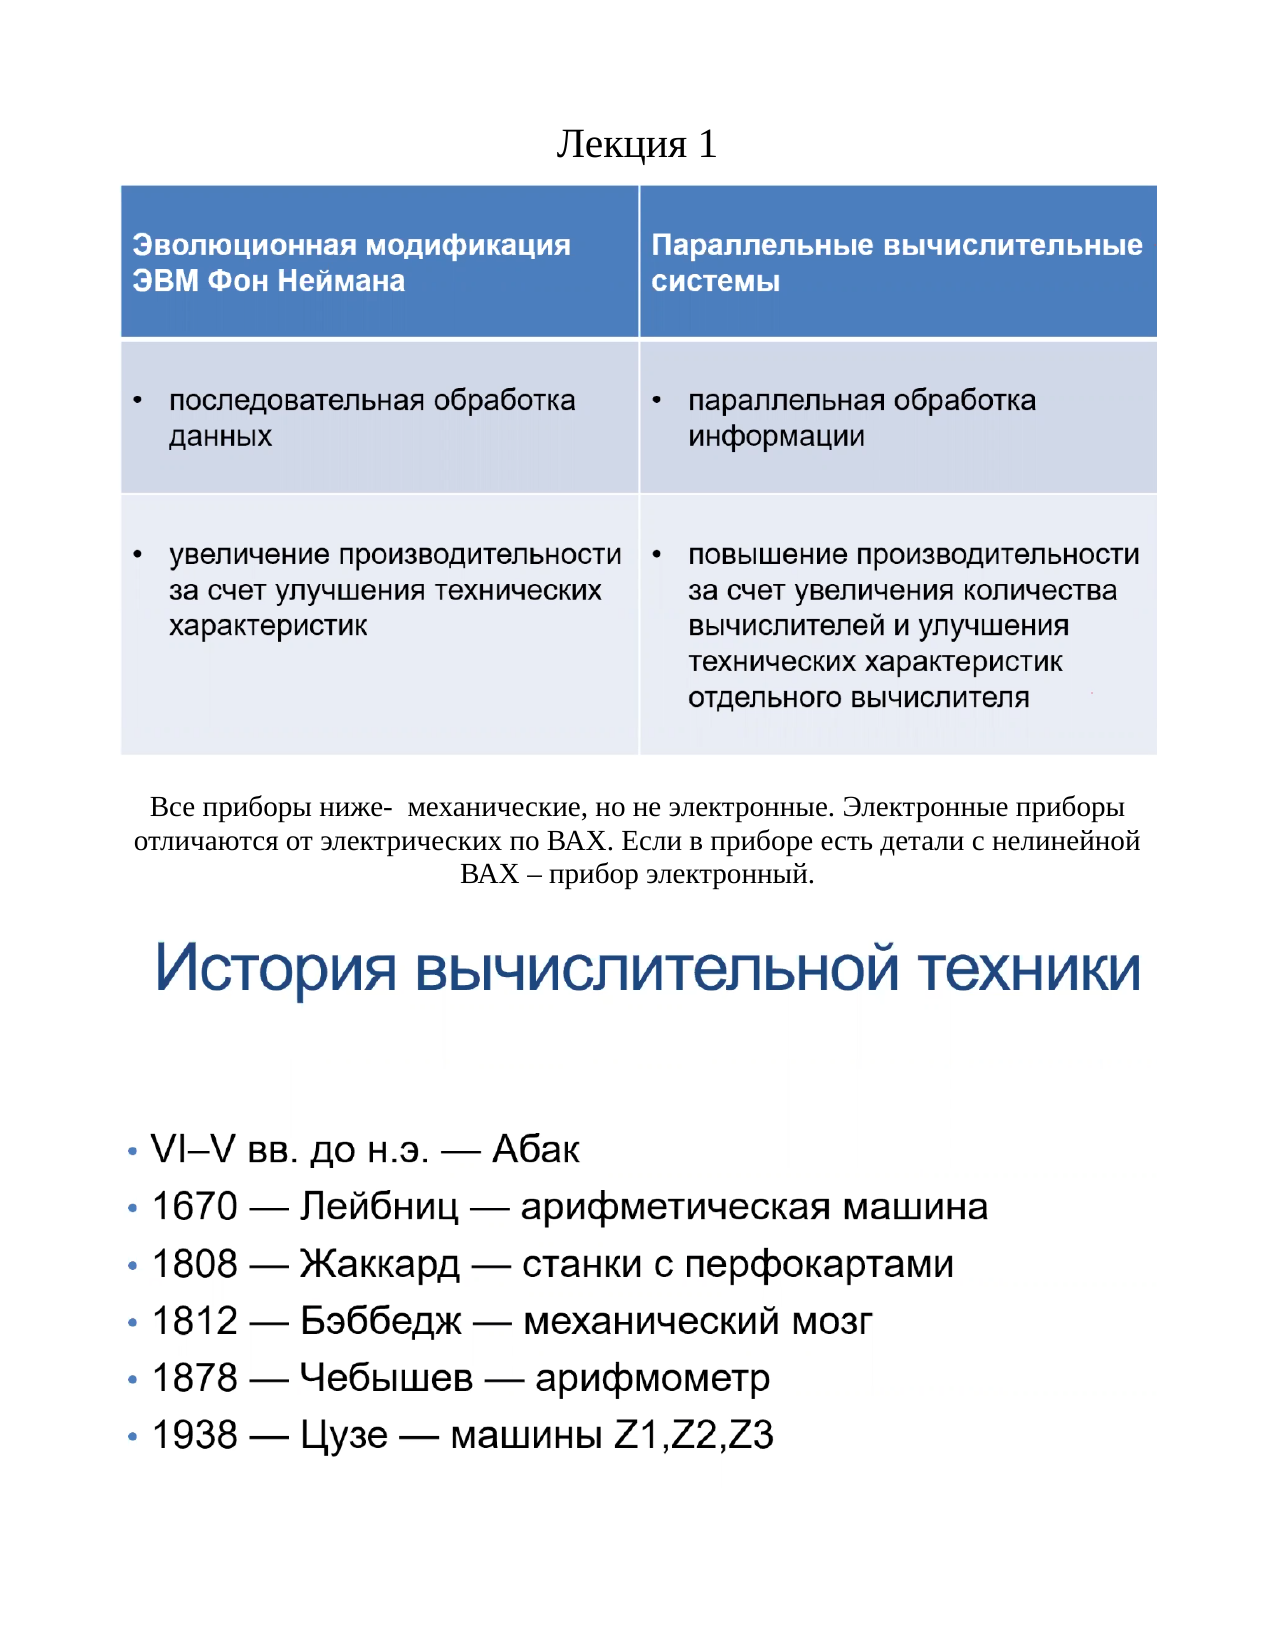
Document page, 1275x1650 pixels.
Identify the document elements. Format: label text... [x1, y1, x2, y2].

text Лекция 1 [118, 118, 1157, 166]
picture [118, 915, 1157, 1488]
picture [118, 183, 1157, 756]
text Все приборы ниже- механические, но не электронные. Электронные приборы отличаются от электрических по ВАХ. Если в приборе есть детали с нелинейной ВАХ – прибор электронный. [118, 789, 1157, 890]
